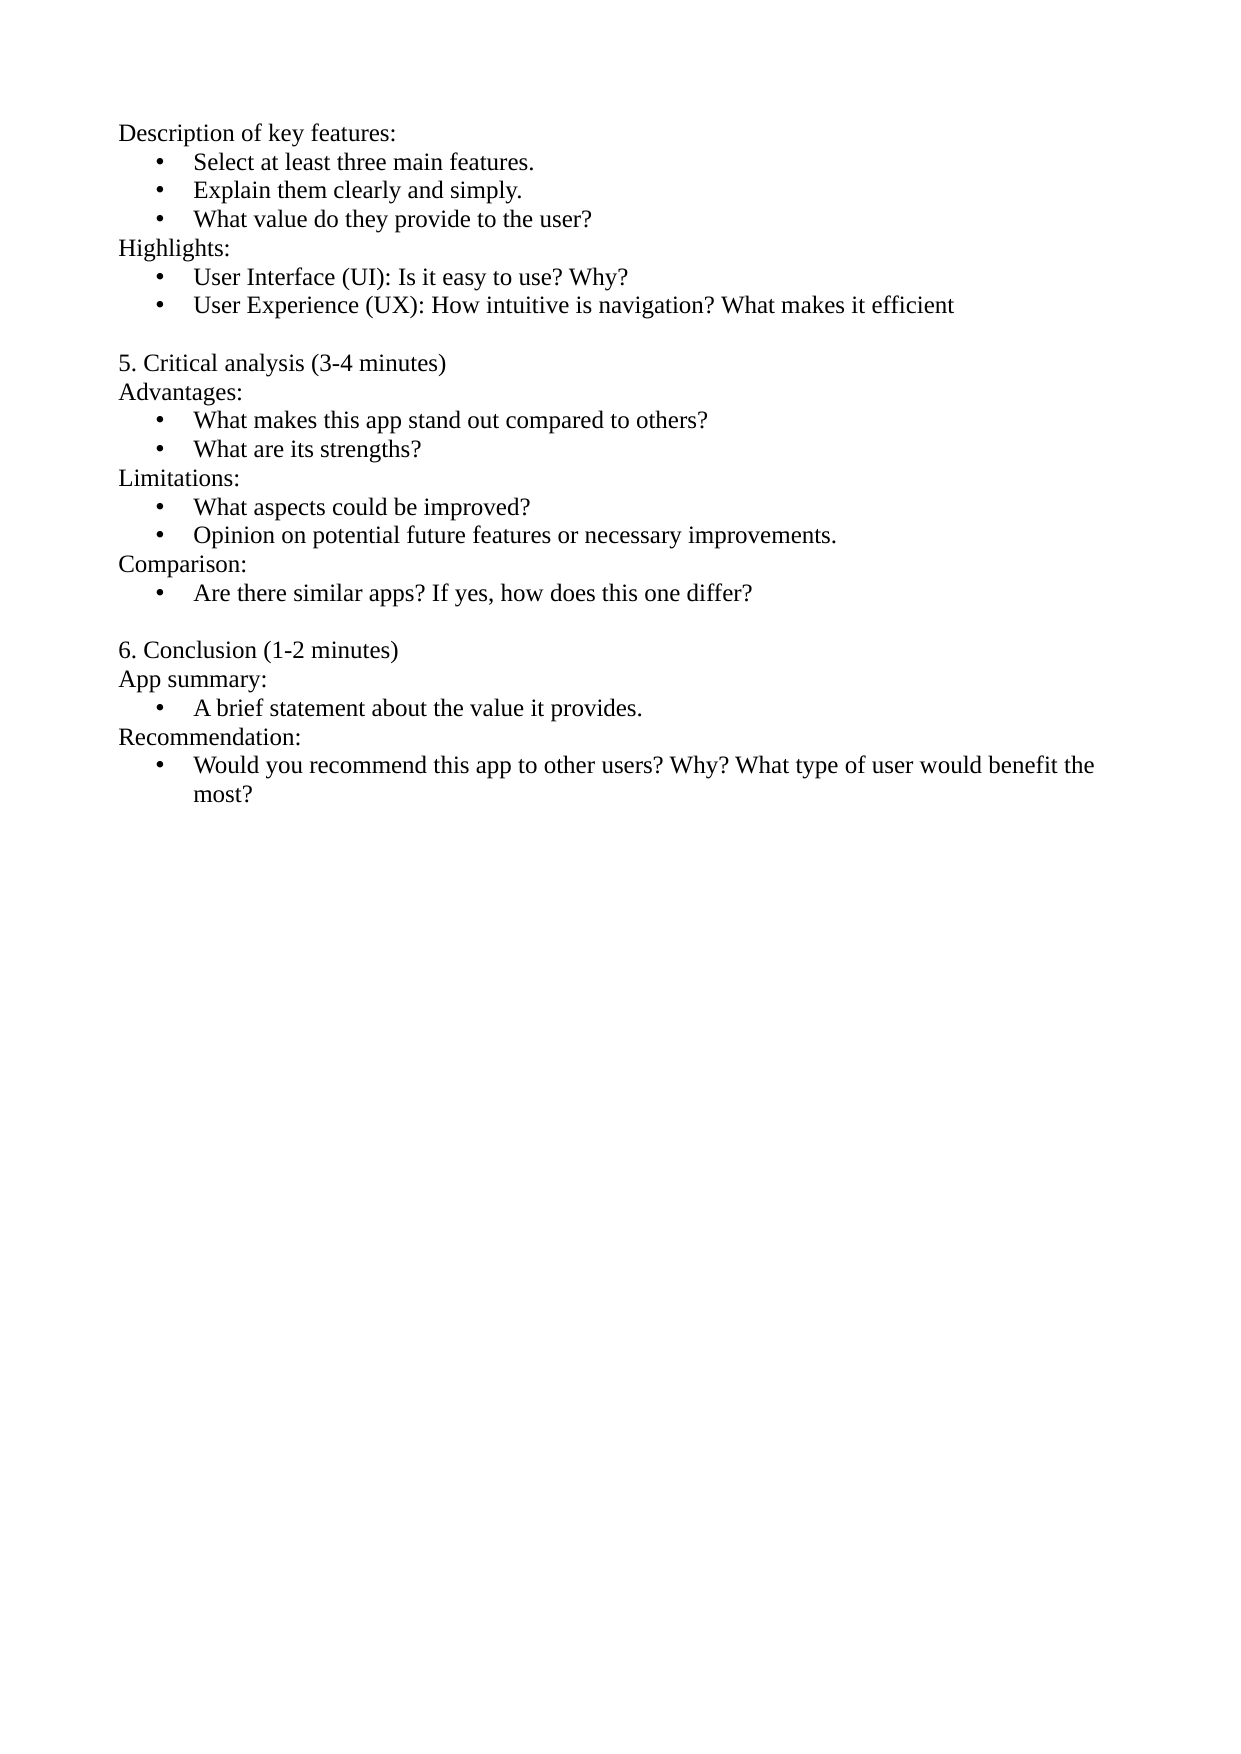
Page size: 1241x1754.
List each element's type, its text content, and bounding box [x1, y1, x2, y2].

text App summary: [118, 664, 1122, 693]
text Description of key features: [118, 118, 1122, 147]
list What value do they provide to the user? [156, 204, 1122, 233]
list What aspects could be improved? [156, 492, 1122, 521]
text 5. Critical analysis (3-4 minutes) [118, 348, 1122, 377]
list User Interface (UI): Is it easy to use? Why? [156, 262, 1122, 291]
list Explain them clearly and simply. [156, 176, 1122, 204]
list A brief statement about the value it provides. [156, 693, 1122, 722]
text Advantages: [118, 377, 1122, 406]
list What makes this app stand out compared to others? [156, 406, 1122, 434]
text Highlights: [118, 233, 1122, 262]
list Are there similar apps? If yes, how does this one differ? [156, 578, 1122, 607]
list Opinion on potential future features or necessary improvements. [156, 521, 1122, 549]
text Recommendation: [118, 722, 1122, 751]
text 6. Conclusion (1-2 minutes) [118, 636, 1122, 664]
list Select at least three main features. [156, 147, 1122, 176]
text Limitations: [118, 463, 1122, 492]
text Comparison: [118, 549, 1122, 578]
list Would you recommend this app to other users? Why? What type of user would benefit the most? [156, 751, 1122, 808]
list User Experience (UX): How intuitive is navigation? What makes it efficient [156, 291, 1122, 319]
list What are its strengths? [156, 434, 1122, 463]
